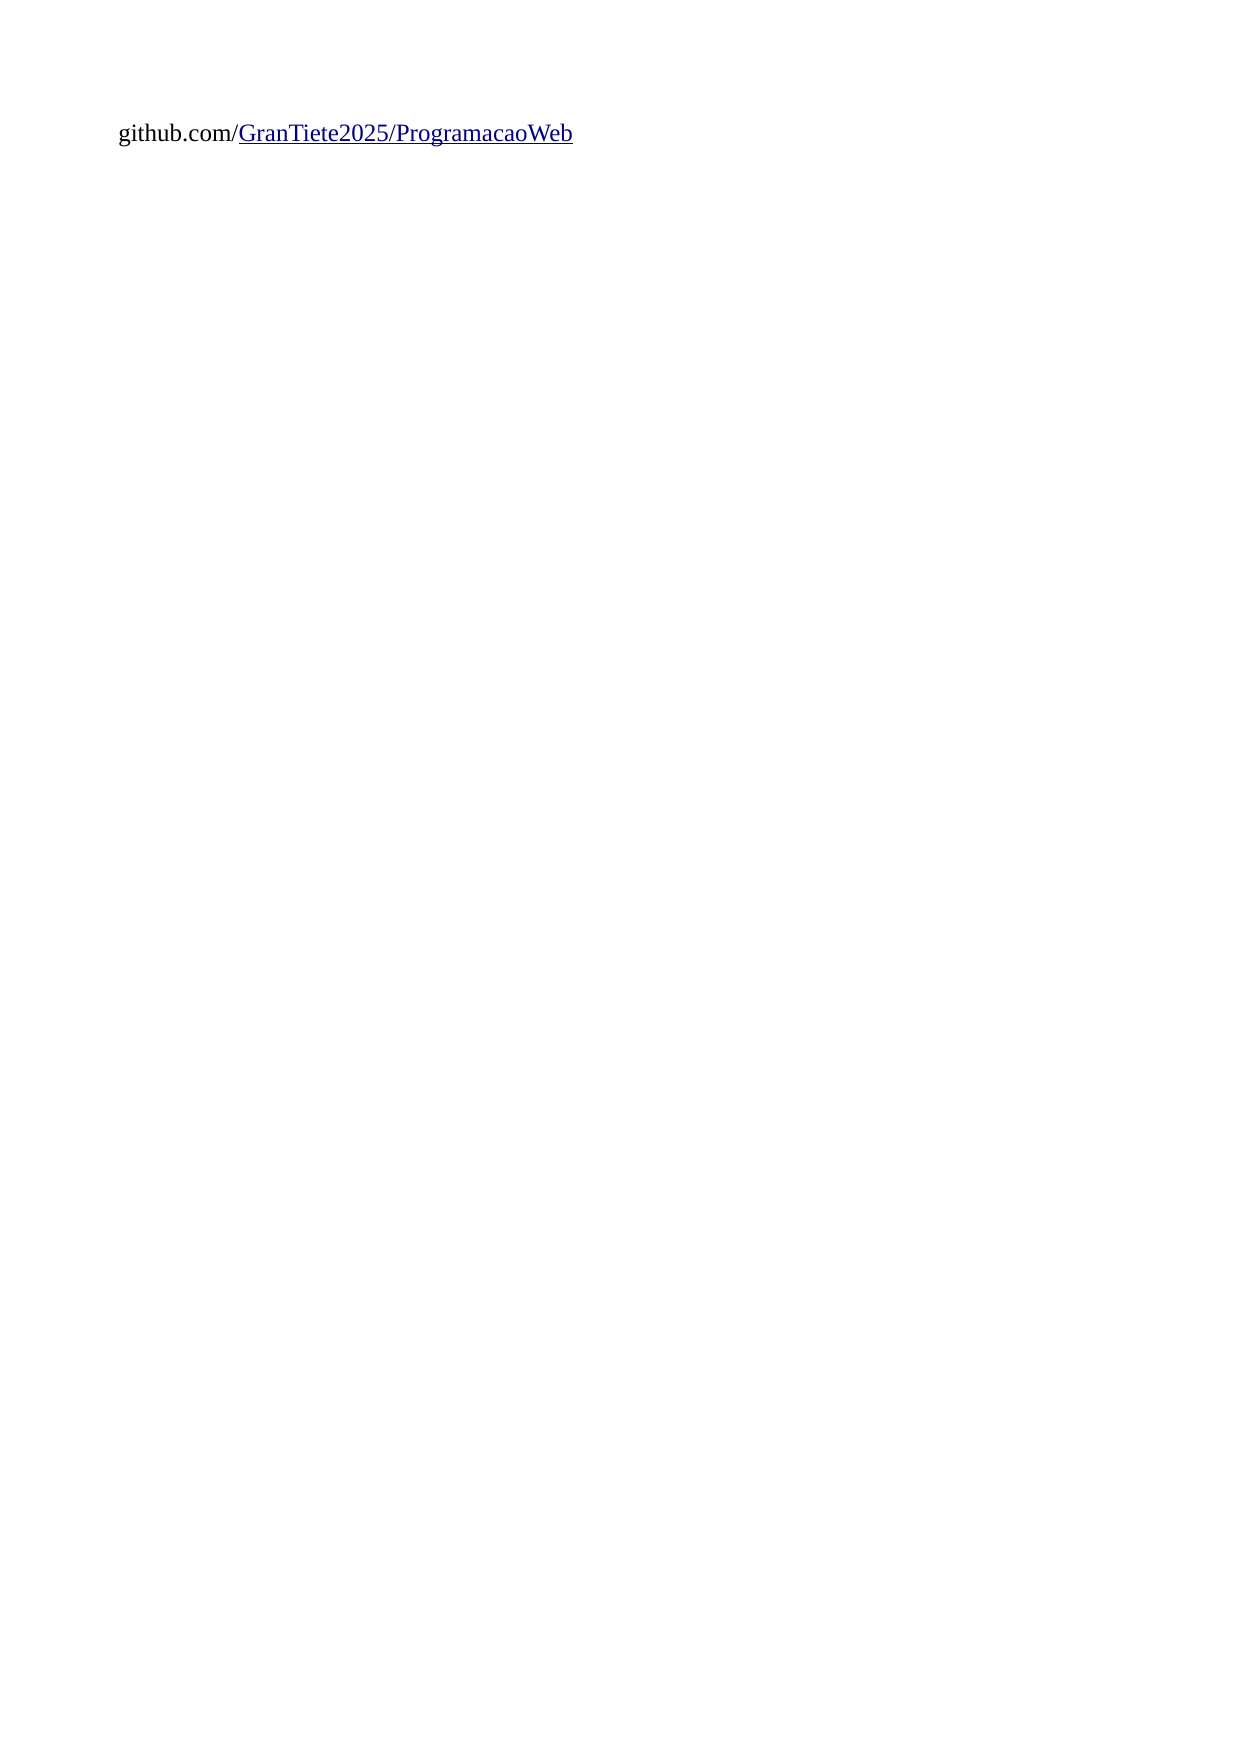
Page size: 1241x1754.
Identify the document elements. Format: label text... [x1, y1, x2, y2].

text github.com/GranTiete2025/ProgramacaoWeb [118, 118, 1122, 147]
